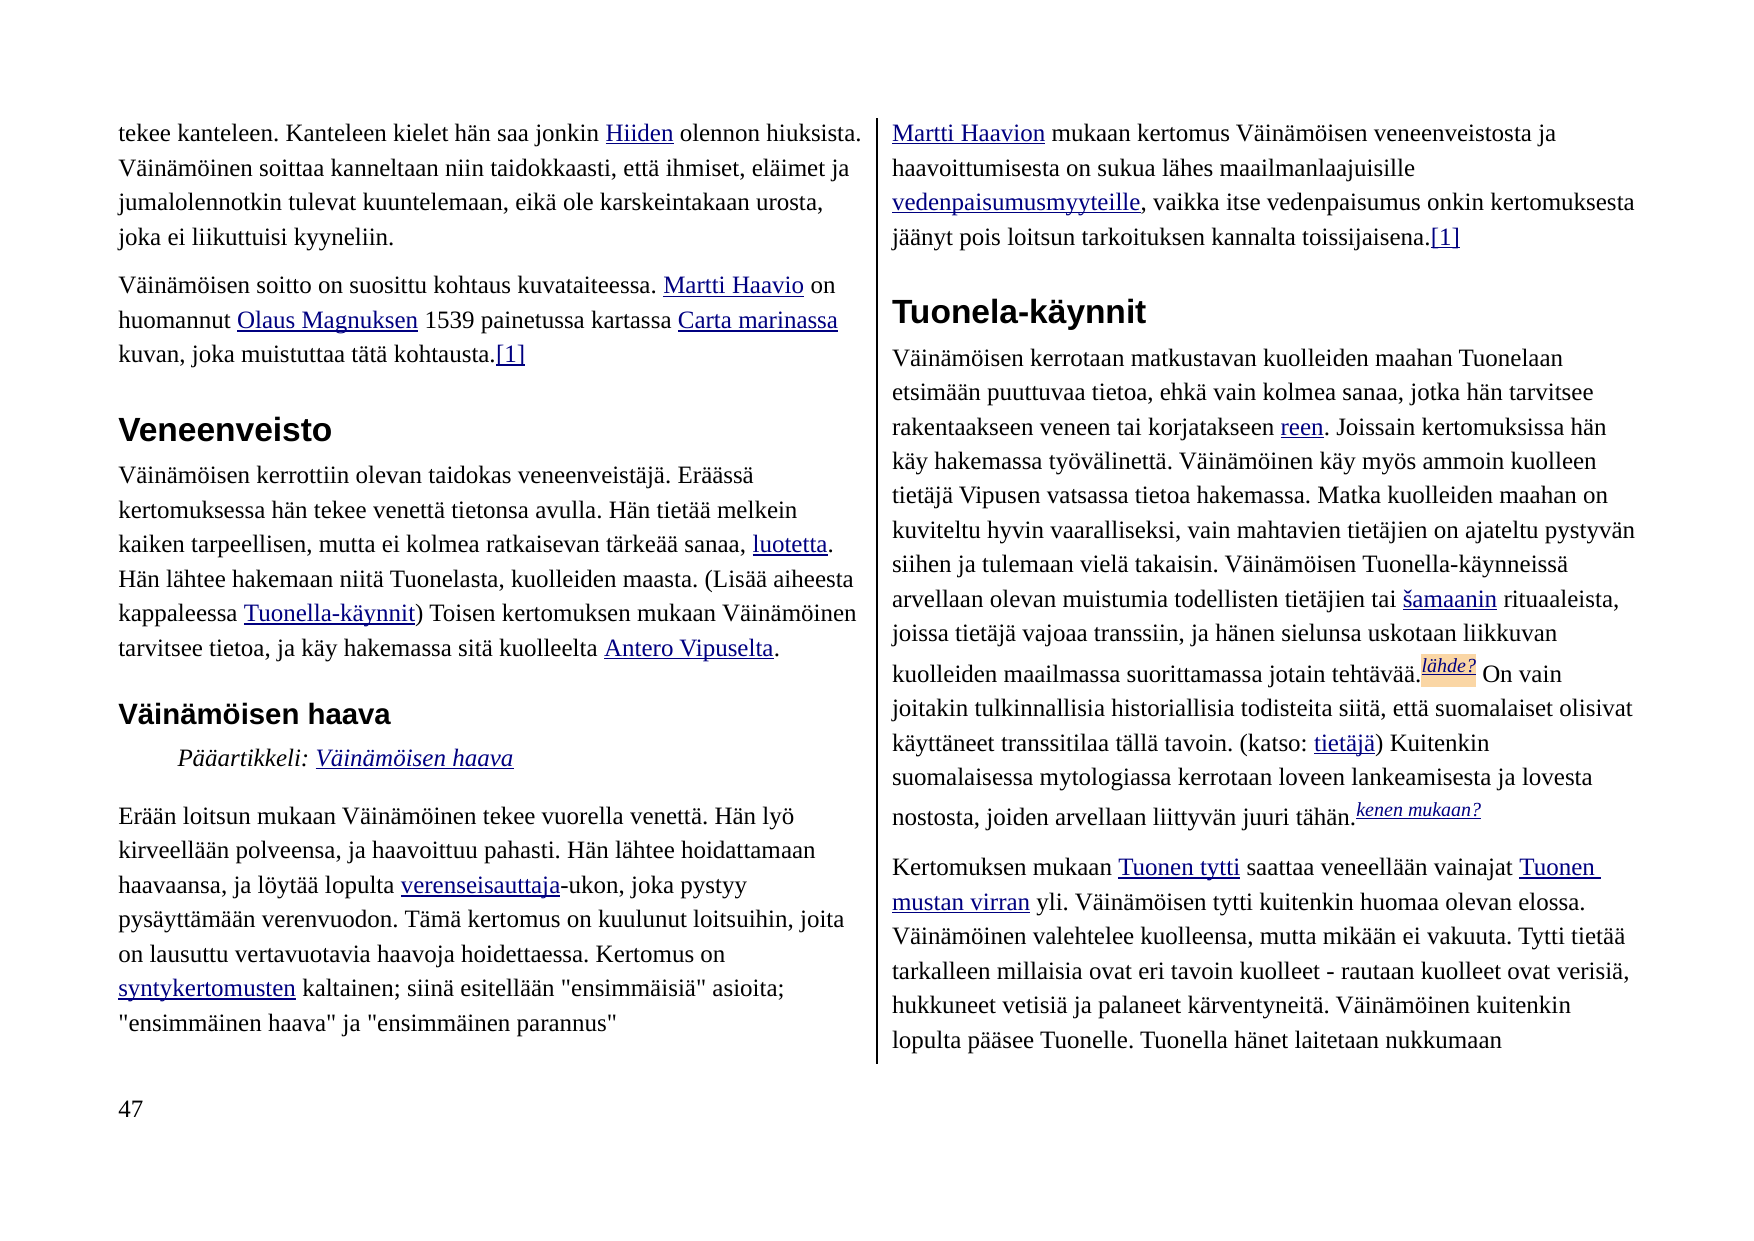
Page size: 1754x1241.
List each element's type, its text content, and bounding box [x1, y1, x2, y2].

text Martti Haavion mukaan kertomus Väinämöisen veneenveistosta ja haavoittumisesta on sukua lähes maailmanlaajuisille vedenpaisumusmyyteille, vaikka itse vedenpaisumus onkin kertomuksesta jäänyt pois loitsun tarkoituksen kannalta toissijaisena.[1] [892, 118, 1635, 250]
text Erään loitsun mukaan Väinämöinen tekee vuorella venettä. Hän lyö kirveellään polveensa, ja haavoittuu pahasti. Hän lähtee hoidattamaan haavaansa, ja löytää lopulta verenseisauttaja-ukon, joka pystyy pysäyttämään verenvuodon. Tämä kertomus on kuulunut loitsuihin, joita on lausuttu vertavuotavia haavoja hoidettaessa. Kertomus on syntykertomusten kaltainen; siinä esitellään "ensimmäisiä" asioita; "ensimmäinen haava" ja "ensimmäinen parannus" [118, 801, 862, 1037]
text Kertomuksen mukaan Tuonen tytti saattaa veneellään vainajat Tuonen mustan virran yli. Väinämöisen tytti kuitenkin huomaa olevan elossa. Väinämöinen valehtelee kuolleensa, mutta mikään ei vakuuta. Tytti tietää tarkalleen millaisia ovat eri tavoin kuolleet - rautaan kuolleet ovat verisiä, hukkuneet vetisiä ja palaneet kärventyneitä. Väinämöinen kuitenkin lopulta pääsee Tuonelle. Tuonella hänet laitetaan nukkumaan [892, 852, 1635, 1053]
text tekee kanteleen. Kanteleen kielet hän saa jonkin Hiiden olennon hiuksista. Väinämöinen soittaa kanneltaan niin taidokkaasti, että ihmiset, eläimet ja jumalolennotkin tulevat kuuntelemaan, eikä ole karskeintakaan urosta, joka ei liikuttuisi kyyneliin. [118, 118, 862, 250]
text Väinämöisen kerrottiin olevan taidokas veneenveistäjä. Eräässä kertomuksessa hän tekee venettä tietonsa avulla. Hän tietää melkein kaiken tarpeellisen, mutta ei kolmea ratkaisevan tärkeää sanaa, luotetta. Hän lähtee hakemaan niitä Tuonelasta, kuolleiden maasta. (Lisää aiheesta kappaleessa Tuonella-käynnit) Toisen kertomuksen mukaan Väinämöinen tarvitsee tietoa, ja käy hakemassa sitä kuolleelta Antero Vipuselta. [118, 461, 862, 662]
subtitle Veneenveisto [118, 409, 862, 448]
subtitle Väinämöisen haava [118, 697, 862, 730]
text Väinämöisen soitto on suosittu kohtaus kuvataiteessa. Martti Haavio on huomannut Olaus Magnuksen 1539 painetussa kartassa Carta marinassa kuvan, joka muistuttaa tätä kohtausta.[1] [118, 271, 862, 368]
text Väinämöisen kerrotaan matkustavan kuolleiden maahan Tuonelaan etsimään puuttuvaa tietoa, ehkä vain kolmea sanaa, jotka hän tarvitsee rakentaakseen veneen tai korjatakseen reen. Joissain kertomuksissa hän käy hakemassa työvälinettä. Väinämöinen käy myös ammoin kuolleen tietäjä Vipusen vatsassa tietoa hakemassa. Matka kuolleiden maahan on kuviteltu hyvin vaaralliseksi, vain mahtavien tietäjien on ajateltu pystyvän siihen ja tulemaan vielä takaisin. Väinämöisen Tuonella-käynneissä arvellaan olevan muistumia todellisten tietäjien tai šamaanin rituaaleista, joissa tietäjä vajoaa transsiin, ja hänen sielunsa uskotaan liikkuvan kuolleiden maailmassa suorittamassa jotain tehtävää.lähde? On vain joitakin tulkinnallisia historiallisia todisteita siitä, että suomalaiset olisivat käyttäneet transsitilaa tällä tavoin. (katso: tietäjä) Kuitenkin suomalaisessa mytologiassa kerrotaan loveen lankeamisesta ja lovesta nostosta, joiden arvellaan liittyvän juuri tähän.kenen mukaan? [892, 343, 1635, 831]
list Pääartikkeli: Väinämöisen haava [177, 743, 862, 772]
subtitle Tuonela-käynnit [892, 291, 1635, 330]
